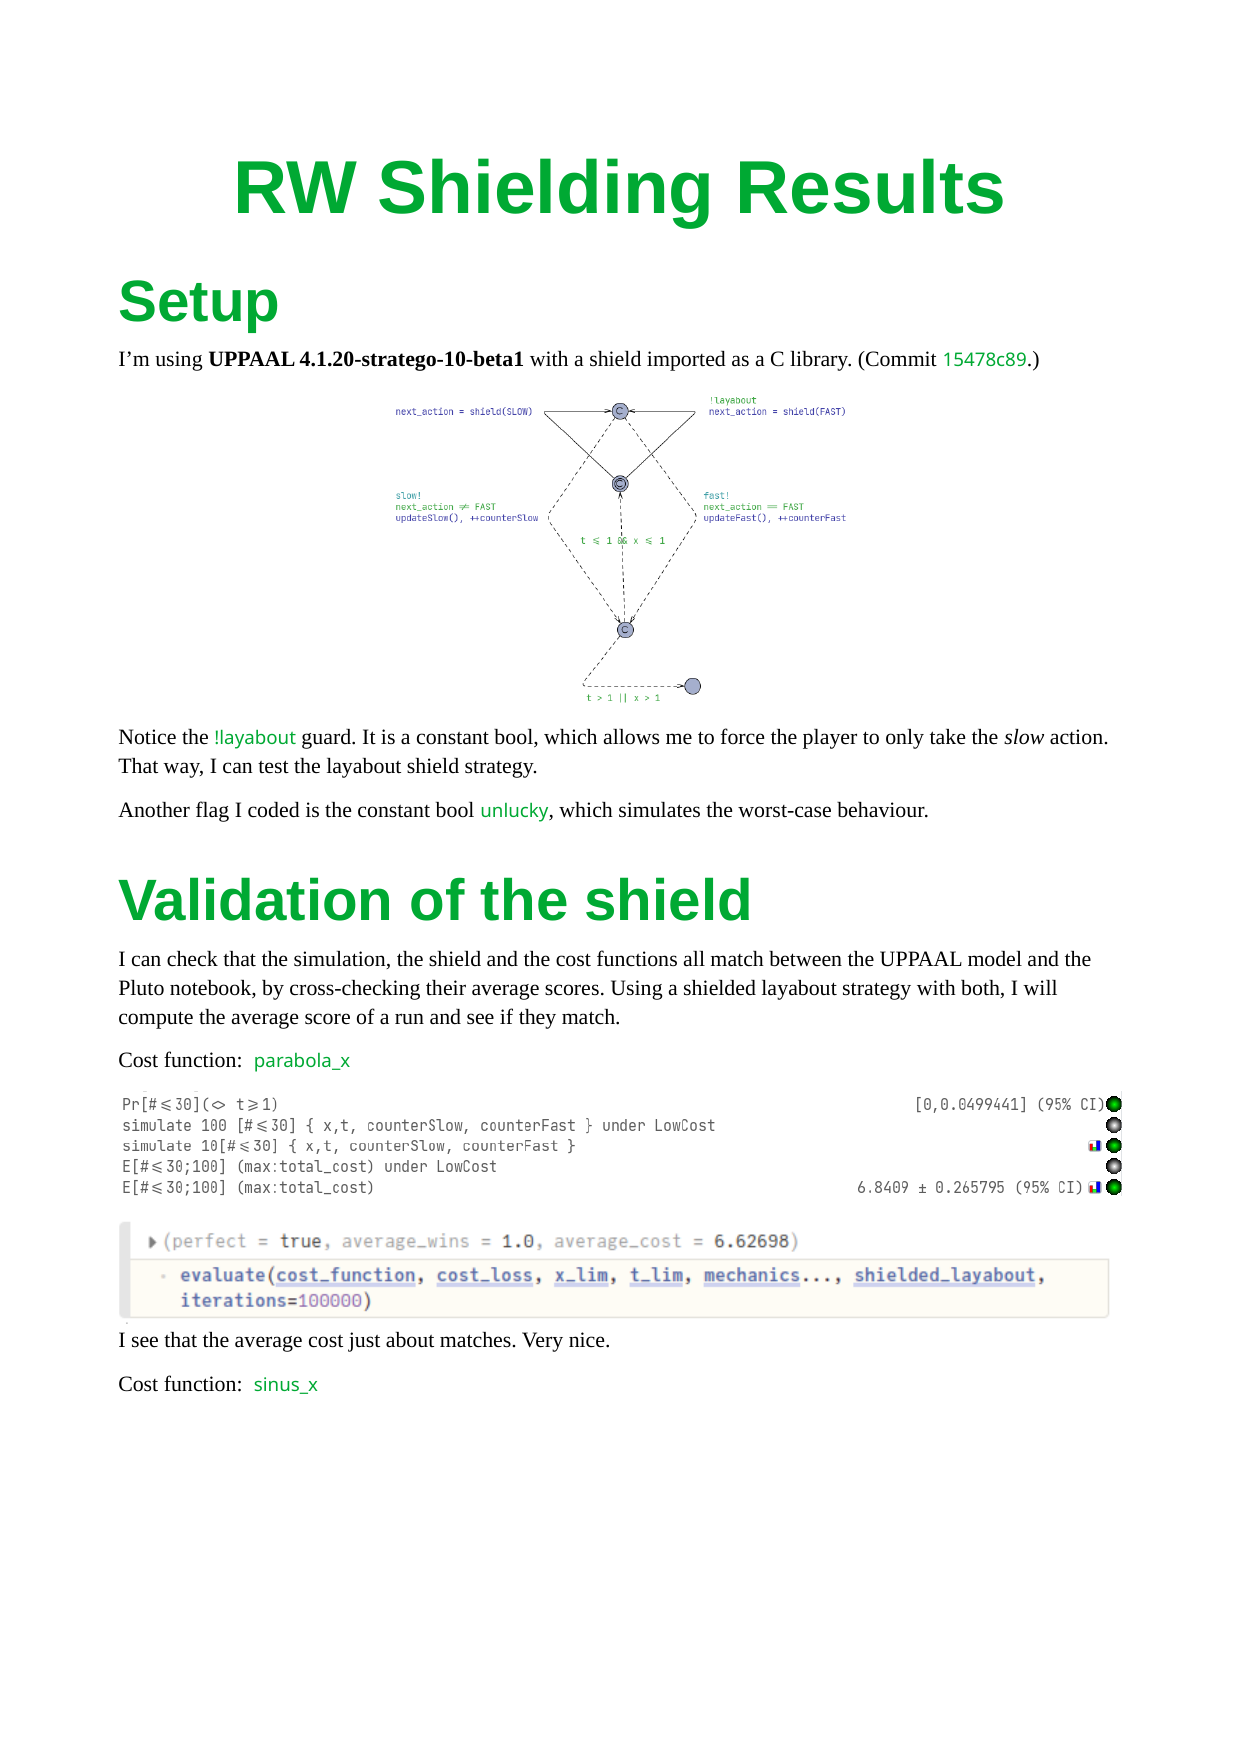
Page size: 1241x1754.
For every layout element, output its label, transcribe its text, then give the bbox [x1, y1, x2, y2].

text I see that the average cost just about matches. Very nice. [118, 1324, 1122, 1352]
title RW Shielding Results [118, 143, 1122, 229]
subtitle Setup [118, 267, 1122, 334]
subtitle Validation of the shield [118, 866, 1122, 933]
text Notice the !layabout guard. It is a constant bool, which allows me to force the player to only take the slow action. That way, I can test the layabout shield strategy. [118, 724, 1122, 778]
text Cost function: sinus_x [118, 1371, 1122, 1396]
picture [384, 390, 857, 706]
text I can check that the simulation, the shield and the cost functions all match between the UPPAAL model and the Pluto notebook, by cross-checking their average scores. Using a shielded layabout strategy with both, I will compute the average score of a run and see if they match. [118, 946, 1122, 1029]
text I’m using UPPAAL 4.1.20-stratego-10-beta1 with a shield imported as a C library. (Commit 15478c89.) [118, 346, 1122, 372]
picture [118, 1091, 1122, 1196]
text Another flag I coded is the constant bool unlucky, which simulates the worst-case behaviour. [118, 797, 1122, 823]
text Cost function: parabola_x [118, 1047, 1122, 1073]
picture [118, 1198, 1122, 1324]
